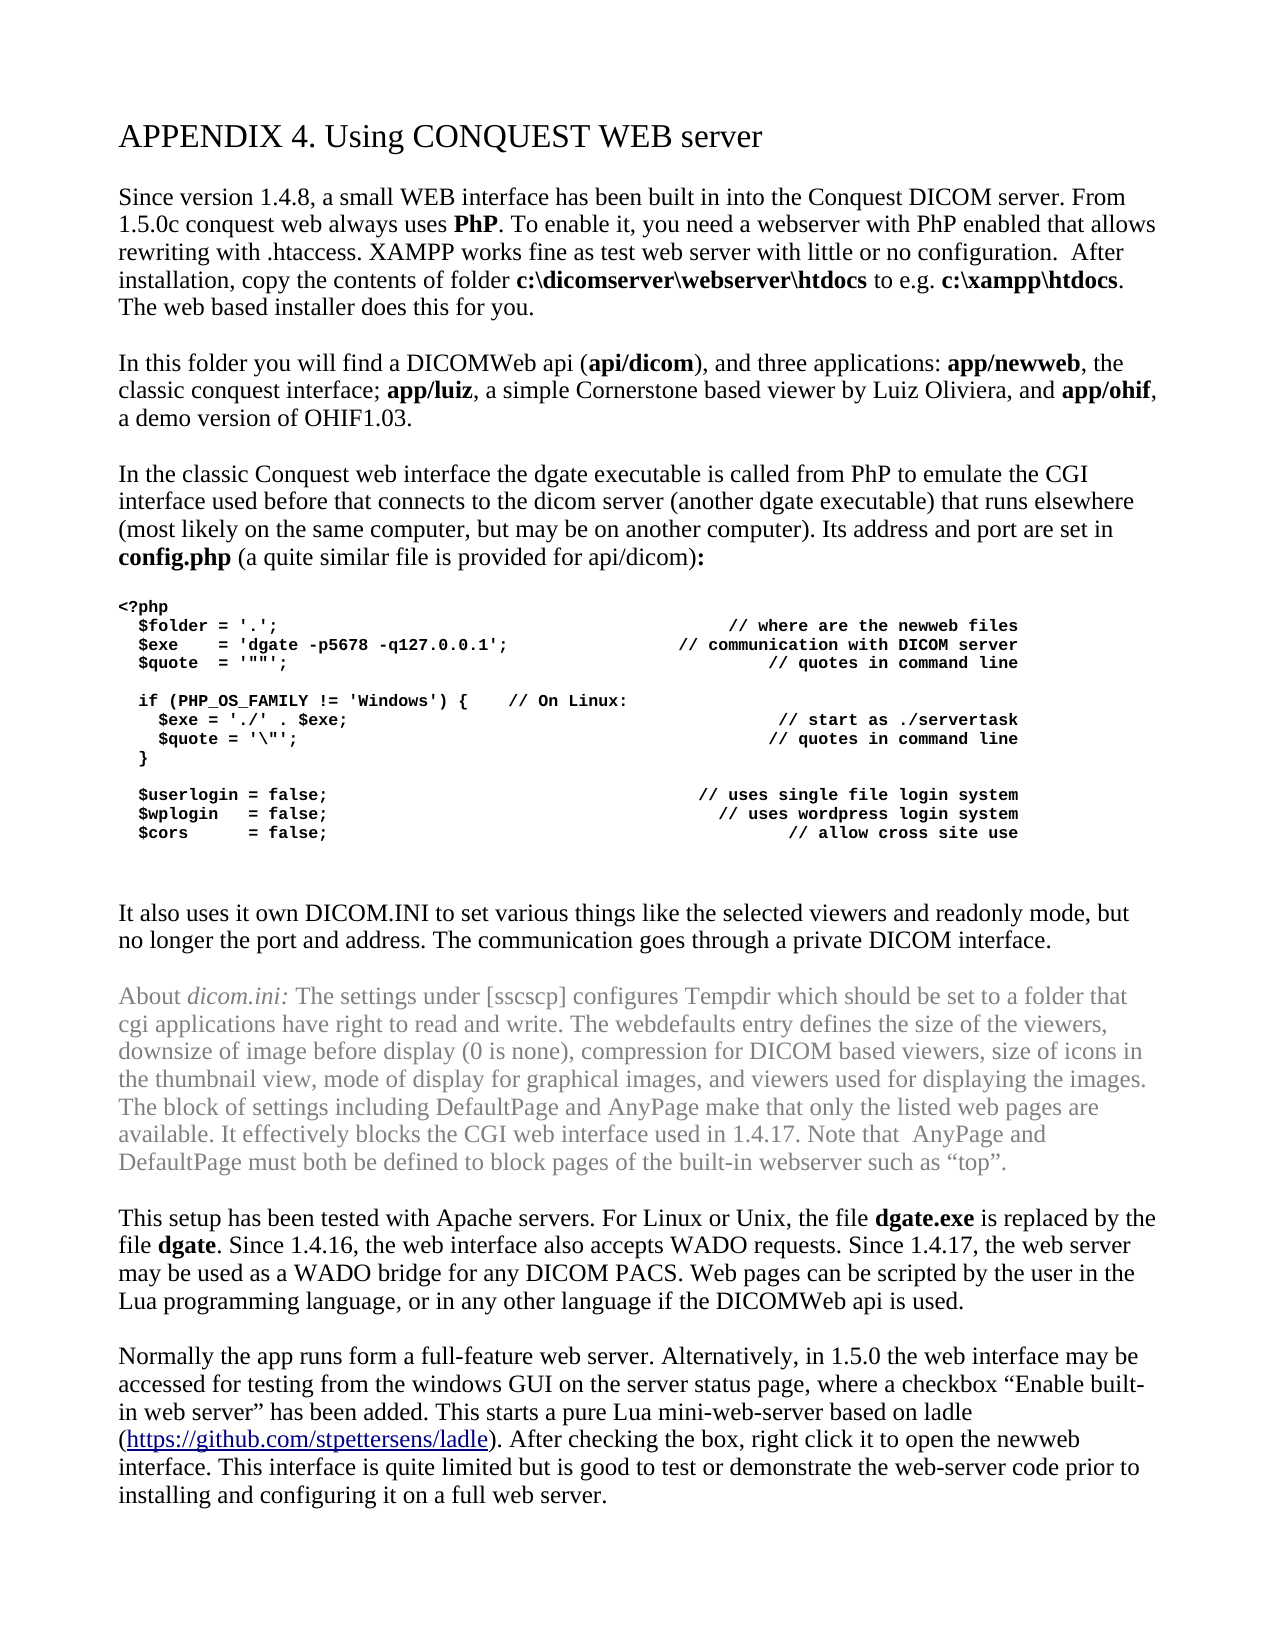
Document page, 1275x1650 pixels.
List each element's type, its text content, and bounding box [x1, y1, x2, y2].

text About dicom.ini: The settings under [sscscp] configures Tempdir which should be set to a folder that cgi applications have right to read and write. The webdefaults entry defines the size of the viewers, downsize of image before display (0 is none), compression for DICOM based viewers, size of icons in the thumbnail view, mode of display for graphical images, and viewers used for displaying the images. The block of settings including DefaultPage and AnyPage make that only the listed web pages are available. It effectively blocks the CGI web interface used in 1.4.17. Note that AnyPage and DefaultPage must both be defined to block pages of the built-in webserver such as “top”. [118, 982, 1157, 1176]
text <?php [118, 598, 1157, 617]
text This setup has been tested with Apache servers. For Linux or Unix, the file dgate.exe is replaced by the file dgate. Since 1.4.16, the web interface also accepts WADO requests. Since 1.4.17, the web server may be used as a WADO bridge for any DICOM PACS. Web pages can be scripted by the user in the Lua programming language, or in any other language if the DICOMWeb api is used. [118, 1204, 1157, 1314]
text $quote = '\"'; // quotes in command line [118, 730, 1157, 749]
text $exe = 'dgate -p5678 -q127.0.0.1'; // communication with DICOM server [118, 636, 1157, 655]
text It also uses it own DICOM.INI to set various things like the selected viewers and readonly mode, but no longer the port and address. The communication goes through a private DICOM interface. [118, 899, 1157, 954]
text In this folder you will find a DICOMWeb api (api/dicom), and three applications: app/newweb, the classic conquest interface; app/luiz, a simple Cornerstone based viewer by Luiz Oliviera, and app/ohif, a demo version of OHIF1.03. [118, 349, 1157, 432]
text $folder = '.'; // where are the newweb files [118, 617, 1157, 636]
text $exe = './' . $exe; // start as ./servertask [118, 711, 1157, 730]
text if (PHP_OS_FAMILY != 'Windows') { // On Linux: [118, 693, 1157, 711]
text $cors = false; // allow cross site use [118, 824, 1157, 843]
text Normally the app runs form a full-feature web server. Alternatively, in 1.5.0 the web interface may be accessed for testing from the windows GUI on the server status page, where a checkbox “Enable built-in web server” has been added. This starts a pure Lua mini-web-server based on ladle (https://github.com/stpettersens/ladle). After checking the box, right click it to open the newweb interface. This interface is quite limited but is good to test or demonstrate the web-server code prior to installing and configuring it on a full web server. [118, 1342, 1157, 1508]
text $quote = '""'; // quotes in command line [118, 655, 1157, 674]
text APPENDIX 4. Using CONQUEST WEB server [118, 118, 1157, 155]
text In the classic Conquest web interface the dgate executable is called from PhP to emulate the CGI interface used before that connects to the dicom server (another dgate executable) that runs elsewhere (most likely on the same computer, but may be on another computer). Its address and port are set in config.php (a quite similar file is provided for api/dicom): [118, 460, 1157, 571]
text $wplogin = false; // uses wordpress login system [118, 806, 1157, 824]
text Since version 1.4.8, a small WEB interface has been built in into the Conquest DICOM server. From 1.5.0c conquest web always uses PhP. To enable it, you need a webserver with PhP enabled that allows rewriting with .htaccess. XAMPP works fine as test web server with little or no configuration. After installation, copy the contents of folder c:\dicomserver\webserver\htdocs to e.g. c:\xampp\htdocs. The web based installer does this for you. [118, 183, 1157, 321]
text $userlogin = false; // uses single file login system [118, 787, 1157, 806]
text } [118, 749, 1157, 768]
